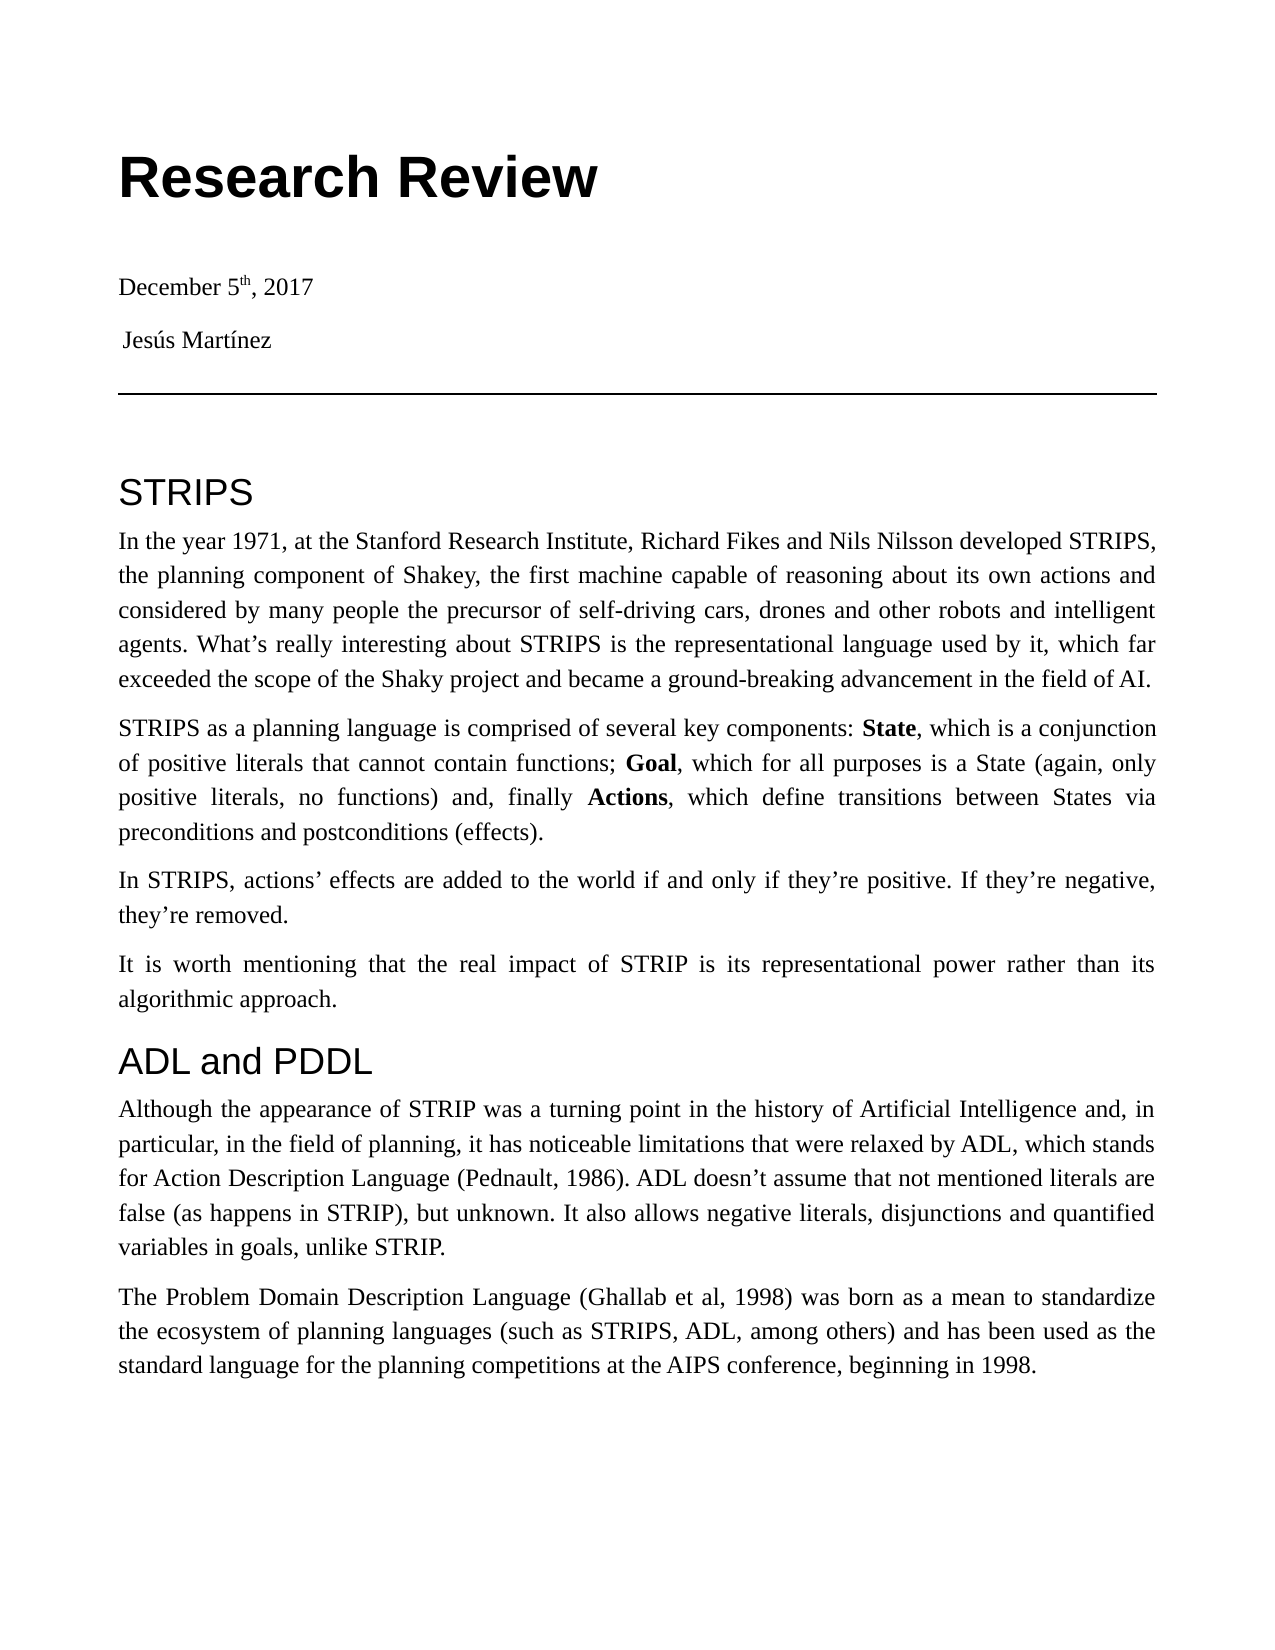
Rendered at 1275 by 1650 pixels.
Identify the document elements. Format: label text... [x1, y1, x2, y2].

subtitle STRIPS [118, 471, 1157, 514]
text In the year 1971, at the Stanford Research Institute, Richard Fikes and Nils Nilsson developed STRIPS, the planning component of Shakey, the first machine capable of reasoning about its own actions and considered by many people the precursor of self-driving cars, drones and other robots and intelligent agents. What’s really interesting about STRIPS is the representational language used by it, which far exceeded the scope of the Shaky project and became a ground-breaking advancement in the field of AI. [118, 526, 1157, 693]
text The Problem Domain Description Language (Ghallab et al, 1998) was born as a mean to standardize the ecosystem of planning languages (such as STRIPS, ADL, among others) and has been used as the standard language for the planning competitions at the AIPS conference, beginning in 1998. [118, 1282, 1157, 1379]
subtitle ADL and PDDL [118, 1039, 1157, 1082]
text Jesús Martínez [118, 321, 1157, 393]
title Research Review [118, 143, 1157, 210]
text Although the appearance of STRIP was a turning point in the history of Artificial Intelligence and, in particular, in the field of planning, it has noticeable limitations that were relaxed by ADL, which stands for Action Description Language (Pednault, 1986). ADL doesn’t assume that not mentioned literals are false (as happens in STRIP), but unknown. It also allows negative literals, disjunctions and quantified variables in goals, unlike STRIP. [118, 1094, 1157, 1261]
text December 5th, 2017 [118, 272, 1157, 301]
text It is worth mentioning that the real impact of STRIP is its representational power rather than its algorithmic approach. [118, 949, 1157, 1012]
text In STRIPS, actions’ effects are added to the world if and only if they’re positive. If they’re negative, they’re removed. [118, 866, 1157, 929]
text STRIPS as a planning language is comprised of several key components: State, which is a conjunction of positive literals that cannot contain functions; Goal, which for all purposes is a State (again, only positive literals, no functions) and, finally Actions, which define transitions between States via preconditions and postconditions (effects). [118, 713, 1157, 845]
